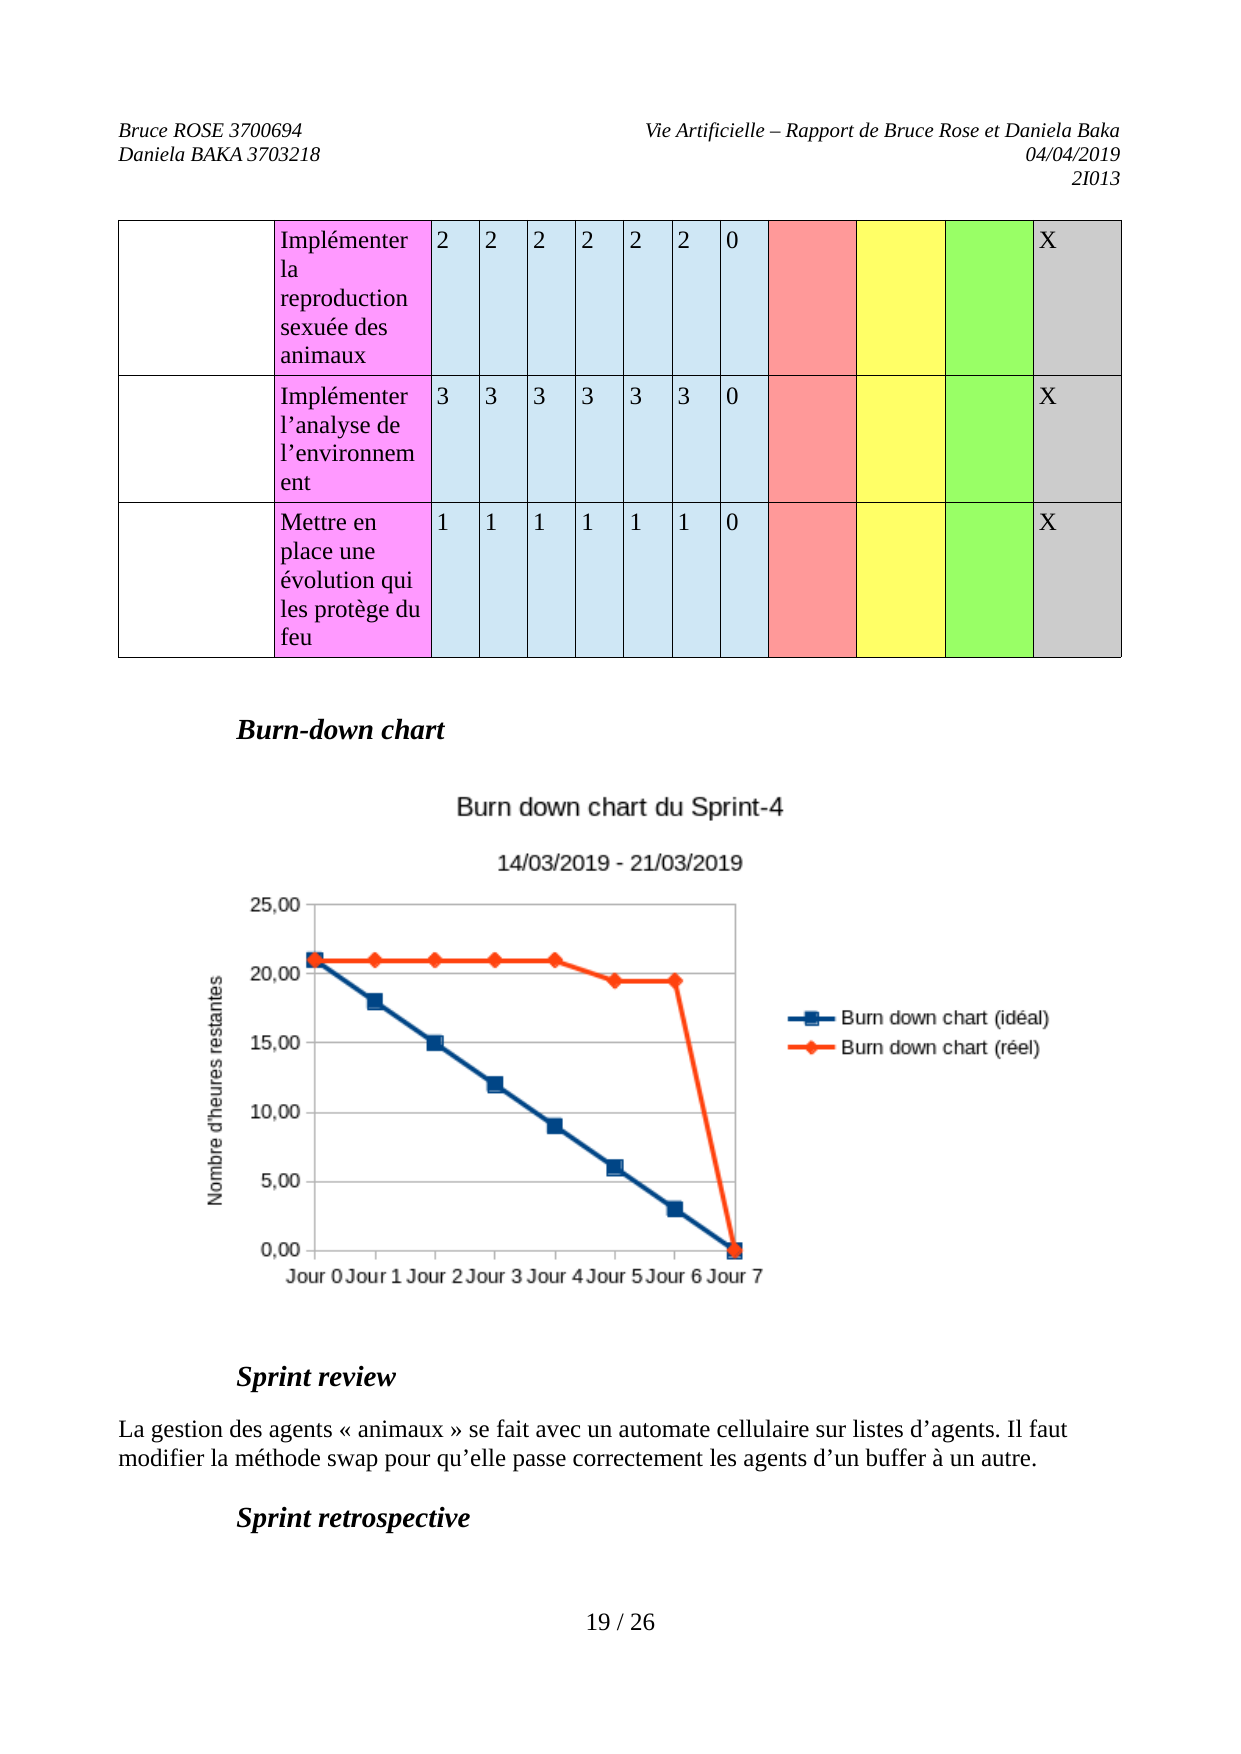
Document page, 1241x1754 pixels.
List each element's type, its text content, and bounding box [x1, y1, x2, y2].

table_cell [946, 221, 1033, 375]
table_cell 0 [721, 503, 768, 657]
table_cell 1 [432, 503, 479, 657]
table_cell 2 [576, 221, 623, 375]
table_cell 3 [528, 376, 575, 502]
table_cell 2 [432, 221, 479, 375]
table_cell [857, 376, 945, 502]
text Burn-down chart [118, 712, 1122, 745]
table_cell 1 [480, 503, 527, 657]
table_cell Implémenter la reproduction sexuée des animaux [275, 221, 431, 375]
table_cell 3 [624, 376, 672, 502]
picture [172, 766, 1068, 1299]
table_cell 2 [528, 221, 575, 375]
table_cell [119, 376, 274, 502]
table_cell 1 [576, 503, 623, 657]
table_cell 1 [624, 503, 672, 657]
table_cell [769, 503, 856, 657]
table_cell [119, 503, 274, 657]
table_cell 2 [673, 221, 720, 375]
table_cell [946, 503, 1033, 657]
table_cell X [1034, 503, 1121, 657]
table_cell 1 [673, 503, 720, 657]
table_cell 3 [576, 376, 623, 502]
table_cell 3 [432, 376, 479, 502]
text La gestion des agents « animaux » se fait avec un automate cellulaire sur listes d’agents. Il faut modifier la méthode swap pour qu’elle passe correctement les agents d’un buffer à un autre. [118, 1414, 1122, 1472]
text Sprint review [118, 1359, 1122, 1393]
table_cell 1 [528, 503, 575, 657]
table_cell [857, 221, 945, 375]
table_cell X [1034, 221, 1121, 375]
table_cell [119, 221, 274, 375]
table_cell Mettre en place une évolution qui les protège du feu [275, 503, 431, 657]
table_cell 0 [721, 221, 768, 375]
text Sprint retrospective [118, 1501, 1122, 1534]
table_cell 2 [624, 221, 672, 375]
table_cell [769, 376, 856, 502]
table_cell 0 [721, 376, 768, 502]
table_cell 2 [480, 221, 527, 375]
table_cell [857, 503, 945, 657]
table_cell 3 [480, 376, 527, 502]
table_cell [946, 376, 1033, 502]
table_cell Implémenter l’analyse de l’environnement [275, 376, 431, 502]
table_cell 3 [673, 376, 720, 502]
table_cell X [1034, 376, 1121, 502]
table_cell [769, 221, 856, 375]
